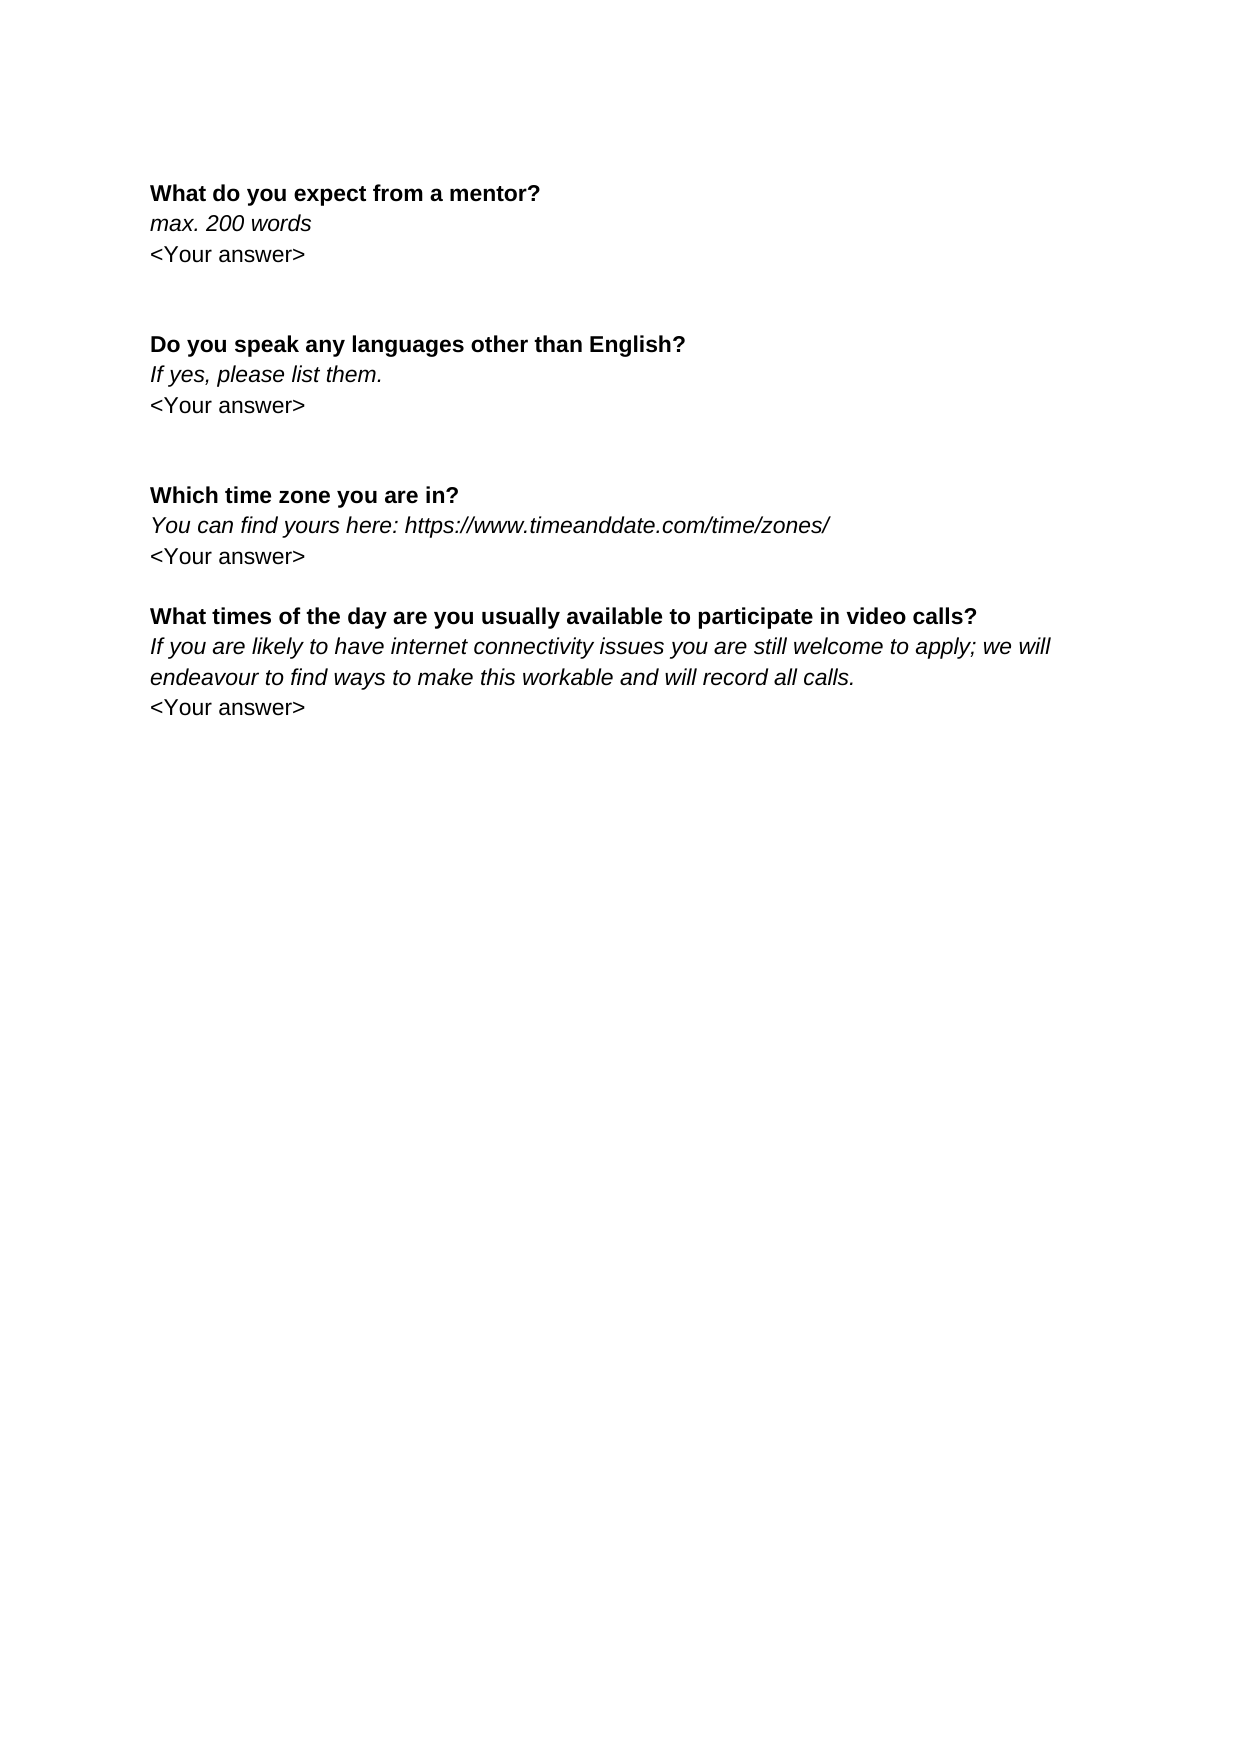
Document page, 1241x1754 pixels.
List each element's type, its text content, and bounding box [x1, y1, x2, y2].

text What times of the day are you usually available to participate in video calls? [150, 603, 1090, 629]
text <Your answer> [150, 543, 1090, 569]
text <Your answer> [150, 694, 1090, 720]
text You can find yours here: https://www.timeanddate.com/time/zones/ [150, 512, 1090, 539]
text What do you expect from a mentor? [150, 180, 1090, 207]
text If yes, please list them. [150, 361, 1090, 388]
text If you are likely to have internet connectivity issues you are still welcome to apply; we will endeavour to find ways to make this workable and will record all calls. [150, 633, 1090, 690]
text Which time zone you are in? [150, 482, 1090, 509]
text <Your answer> [150, 392, 1090, 418]
text max. 200 words [150, 210, 1090, 237]
text Do you speak any languages other than English? [150, 331, 1090, 358]
text <Your answer> [150, 241, 1090, 267]
